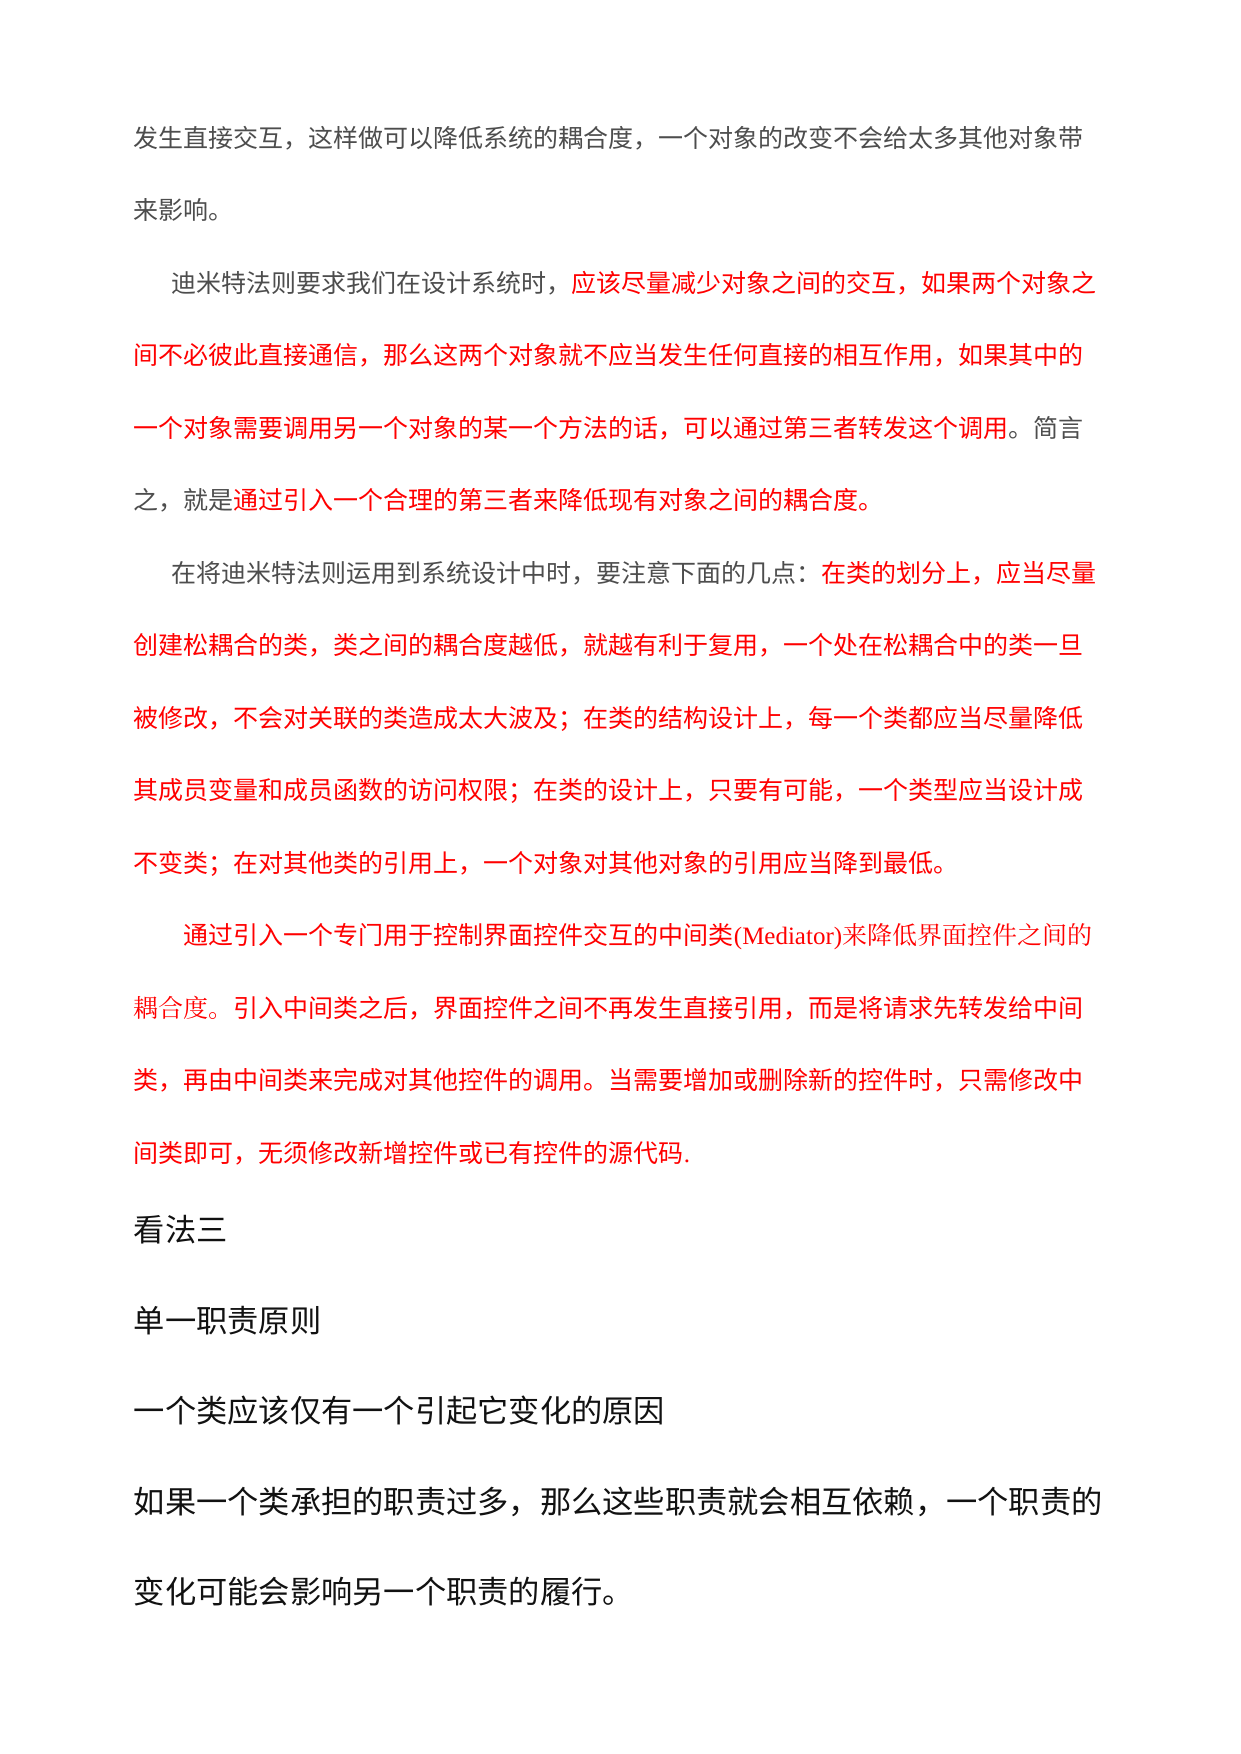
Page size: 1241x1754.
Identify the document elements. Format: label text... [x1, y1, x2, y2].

text 在将迪米特法则运用到系统设计中时，要注意下面的几点：在类的划分上，应当尽量创建松耦合的类，类之间的耦合度越低，就越有利于复用，一个处在松耦合中的类一旦被修改，不会对关联的类造成太大波及；在类的结构设计上，每一个类都应当尽量降低其成员变量和成员函数的访问权限；在类的设计上，只要有可能，一个类型应当设计成不变类；在对其他类的引用上，一个对象对其他对象的引用应当降到最低。 [134, 553, 1106, 879]
text 看法三 [134, 1206, 1106, 1251]
text 发生直接交互，这样做可以降低系统的耦合度，一个对象的改变不会给太多其他对象带来影响。 [134, 118, 1106, 227]
text 通过引入一个专门用于控制界面控件交互的中间类(Mediator)来降低界面控件之间的耦合度。引入中间类之后，界面控件之间不再发生直接引用，而是将请求先转发给中间类，再由中间类来完成对其他控件的调用。当需要增加或删除新的控件时，只需修改中间类即可，无须修改新增控件或已有控件的源代码. [134, 916, 1106, 1169]
text 迪米特法则要求我们在设计系统时，应该尽量减少对象之间的交互，如果两个对象之间不必彼此直接通信，那么这两个对象就不应当发生任何直接的相互作用，如果其中的一个对象需要调用另一个对象的某一个方法的话，可以通过第三者转发这个调用。简言之，就是通过引入一个合理的第三者来降低现有对象之间的耦合度。 [134, 263, 1106, 517]
text 一个类应该仅有一个引起它变化的原因 [134, 1386, 1106, 1432]
text 如果一个类承担的职责过多，那么这些职责就会相互依赖，一个职责的变化可能会影响另一个职责的履行。 [134, 1477, 1106, 1612]
text 单一职责原则 [134, 1296, 1106, 1341]
